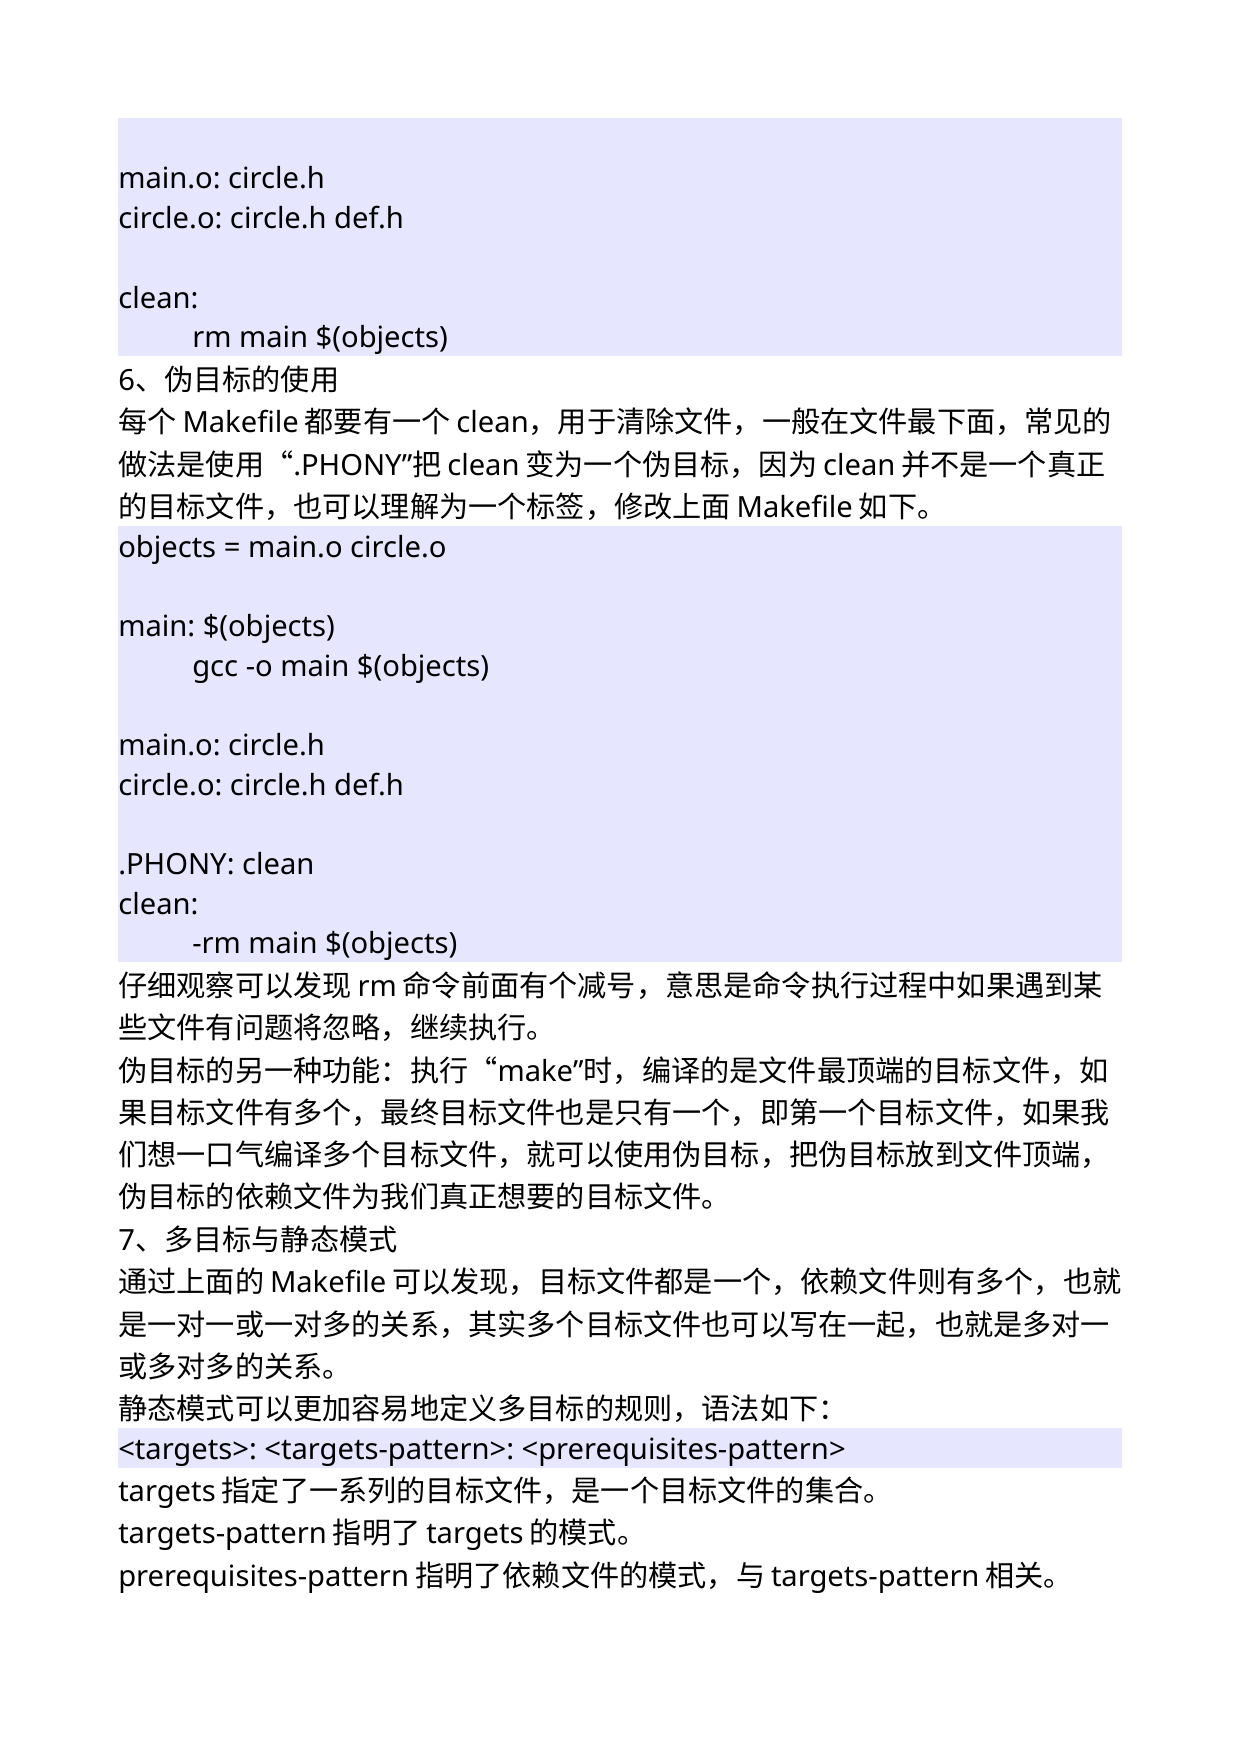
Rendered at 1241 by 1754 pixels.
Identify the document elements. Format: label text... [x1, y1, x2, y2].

text gcc -o main $(objects) [118, 645, 1122, 684]
text main: $(objects) [118, 605, 1122, 645]
text clean: [118, 883, 1122, 923]
text main.o: circle.h [118, 724, 1122, 764]
text clean: [118, 277, 1122, 317]
text -rm main $(objects) [118, 923, 1122, 962]
text main.o: circle.h [118, 158, 1122, 197]
text 通过上面的Makefile可以发现，目标文件都是一个，依赖文件则有多个，也就是一对一或一对多的关系，其实多个目标文件也可以写在一起，也就是多对一或多对多的关系。 [118, 1259, 1122, 1386]
text prerequisites-pattern指明了依赖文件的模式，与targets-pattern相关。 [118, 1552, 1122, 1595]
text 7、多目标与静态模式 [118, 1216, 1122, 1259]
text objects = main.o circle.o [118, 526, 1122, 566]
text 6、伪目标的使用 [118, 356, 1122, 399]
text 伪目标的另一种功能：执行“make”时，编译的是文件最顶端的目标文件，如果目标文件有多个，最终目标文件也是只有一个，即第一个目标文件，如果我们想一口气编译多个目标文件，就可以使用伪目标，把伪目标放到文件顶端，伪目标的依赖文件为我们真正想要的目标文件。 [118, 1047, 1122, 1216]
text <targets>: <targets-pattern>: <prerequisites-pattern> [118, 1428, 1122, 1468]
text 静态模式可以更加容易地定义多目标的规则，语法如下： [118, 1386, 1122, 1428]
text 每个Makefile都要有一个clean，用于清除文件，一般在文件最下面，常见的做法是使用“.PHONY”把clean变为一个伪目标，因为clean并不是一个真正的目标文件，也可以理解为一个标签，修改上面Makefile如下。 [118, 399, 1122, 526]
text rm main $(objects) [118, 317, 1122, 356]
text targets指定了一系列的目标文件，是一个目标文件的集合。 [118, 1468, 1122, 1510]
text 仔细观察可以发现rm命令前面有个减号，意思是命令执行过程中如果遇到某些文件有问题将忽略，继续执行。 [118, 962, 1122, 1047]
text circle.o: circle.h def.h [118, 764, 1122, 804]
text targets-pattern指明了targets的模式。 [118, 1510, 1122, 1552]
text circle.o: circle.h def.h [118, 197, 1122, 237]
text .PHONY: clean [118, 843, 1122, 883]
